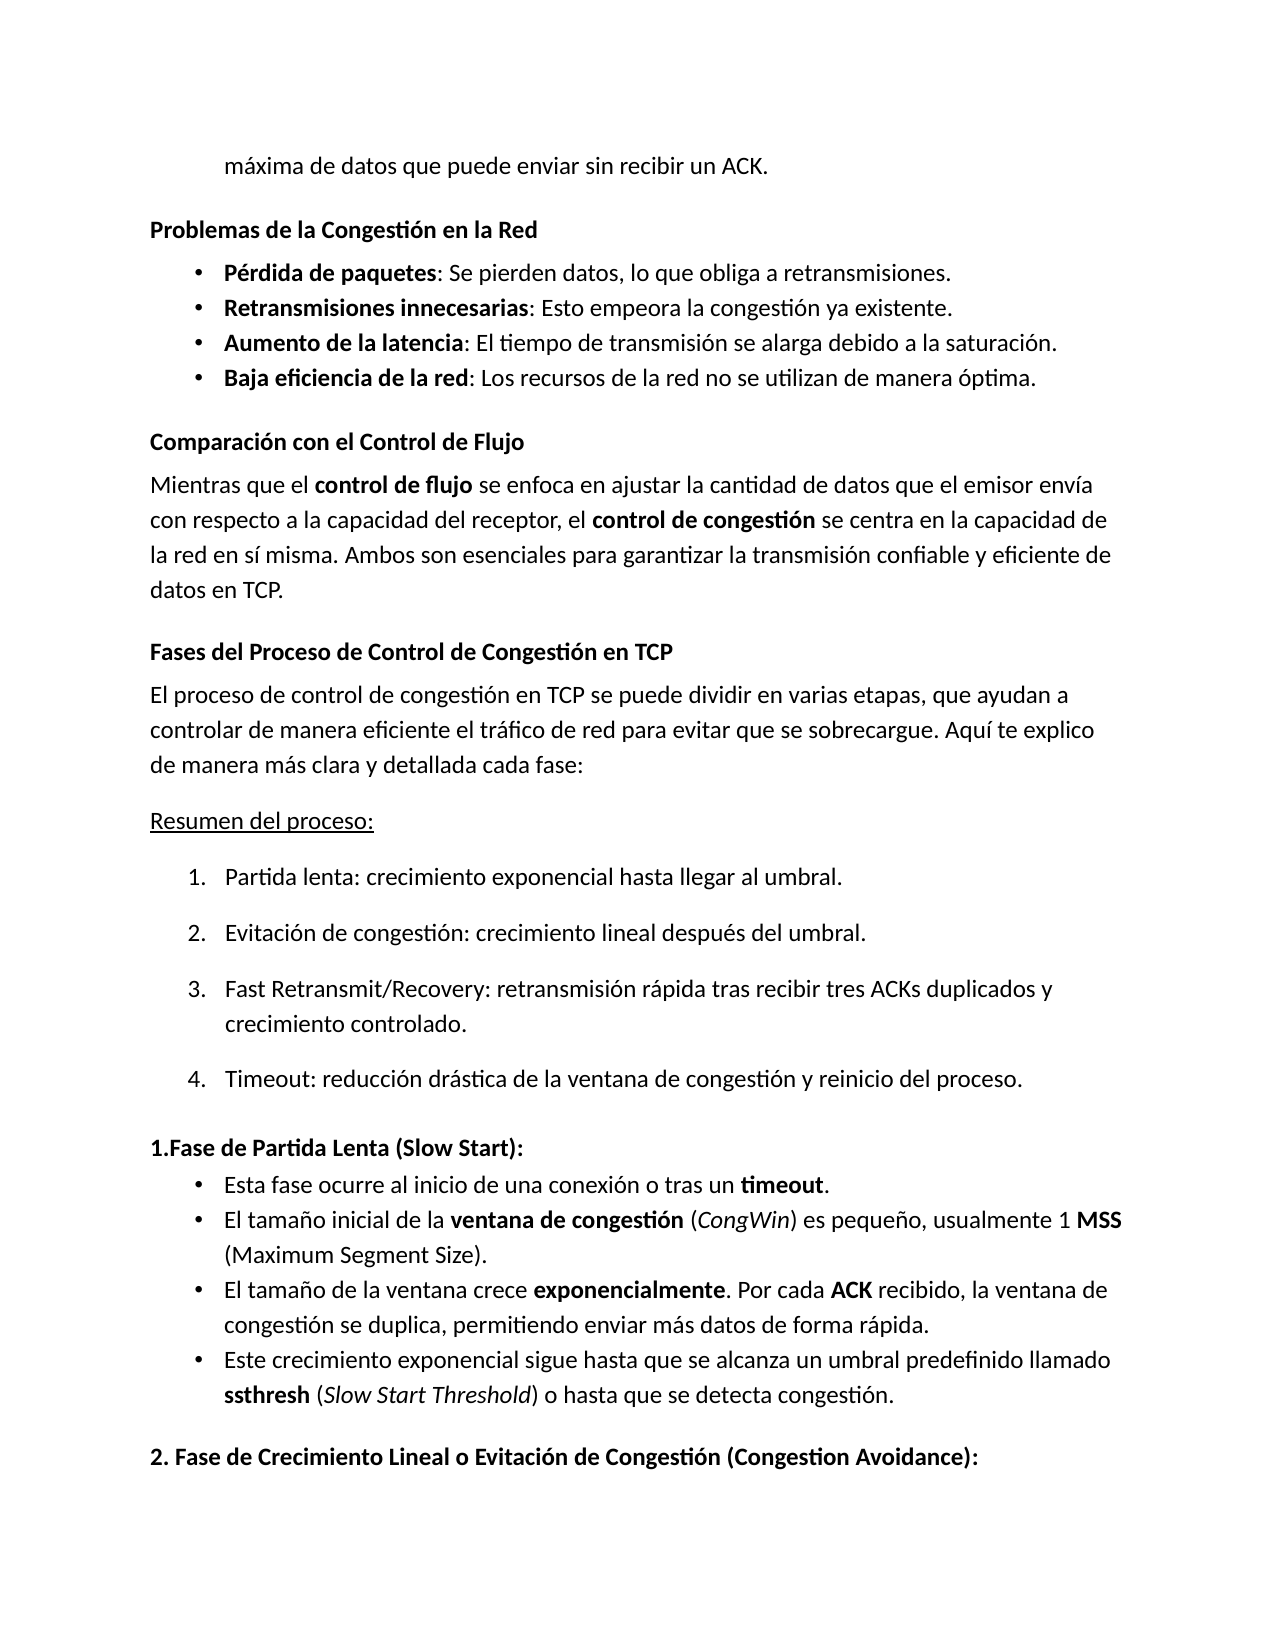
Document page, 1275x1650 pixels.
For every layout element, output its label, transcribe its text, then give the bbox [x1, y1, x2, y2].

list Este crecimiento exponencial sigue hasta que se alcanza un umbral predefinido llamado ssthresh (Slow Start Threshold) o hasta que se detecta congestión. [194, 1344, 1125, 1409]
text Resumen del proceso: [150, 805, 1125, 836]
list El tamaño inicial de la ventana de congestión (CongWin) es pequeño, usualmente 1 MSS (Maximum Segment Size). [194, 1204, 1125, 1269]
list Aumento de la latencia: El tiempo de transmisión se alarga debido a la saturación. [194, 327, 1125, 358]
list Pérdida de paquetes: Se pierden datos, lo que obliga a retransmisiones. [194, 257, 1125, 288]
text El proceso de control de congestión en TCP se puede dividir en varias etapas, que ayudan a controlar de manera eficiente el tráfico de red para evitar que se sobrecargue. Aquí te explico de manera más clara y detallada cada fase: [150, 679, 1125, 780]
list Esta fase ocurre al inicio de una conexión o tras un timeout. [194, 1169, 1125, 1199]
list Partida lenta: crecimiento exponencial hasta llegar al umbral. [187, 861, 1125, 892]
list Evitación de congestión: crecimiento lineal después del umbral. [187, 917, 1125, 947]
subtitle Fases del Proceso de Control de Congestión en TCP [150, 636, 1125, 667]
list El tamaño de la ventana crece exponencialmente. Por cada ACK recibido, la ventana de congestión se duplica, permitiendo enviar más datos de forma rápida. [194, 1274, 1125, 1339]
list Timeout: reducción drástica de la ventana de congestión y reinicio del proceso. [187, 1064, 1125, 1094]
subtitle Comparación con el Control de Flujo [150, 426, 1125, 457]
list Fast Retransmit/Recovery: retransmisión rápida tras recibir tres ACKs duplicados y crecimiento controlado. [187, 973, 1125, 1038]
list Retransmisiones innecesarias: Esto empeora la congestión ya existente. [194, 292, 1125, 323]
subtitle 1.Fase de Partida Lenta (Slow Start): [150, 1132, 1125, 1162]
list Baja eficiencia de la red: Los recursos de la red no se utilizan de manera óptima. [194, 362, 1125, 393]
list máxima de datos que puede enviar sin recibir un ACK. [194, 150, 1125, 181]
text Mientras que el control de flujo se enfoca en ajustar la cantidad de datos que el emisor envía con respecto a la capacidad del receptor, el control de congestión se centra en la capacidad de la red en sí misma. Ambos son esenciales para garantizar la transmisión confiable y eficiente de datos en TCP. [150, 469, 1125, 605]
subtitle 2. Fase de Crecimiento Lineal o Evitación de Congestión (Congestion Avoidance): [150, 1441, 1125, 1471]
subtitle Problemas de la Congestión en la Red [150, 214, 1125, 245]
